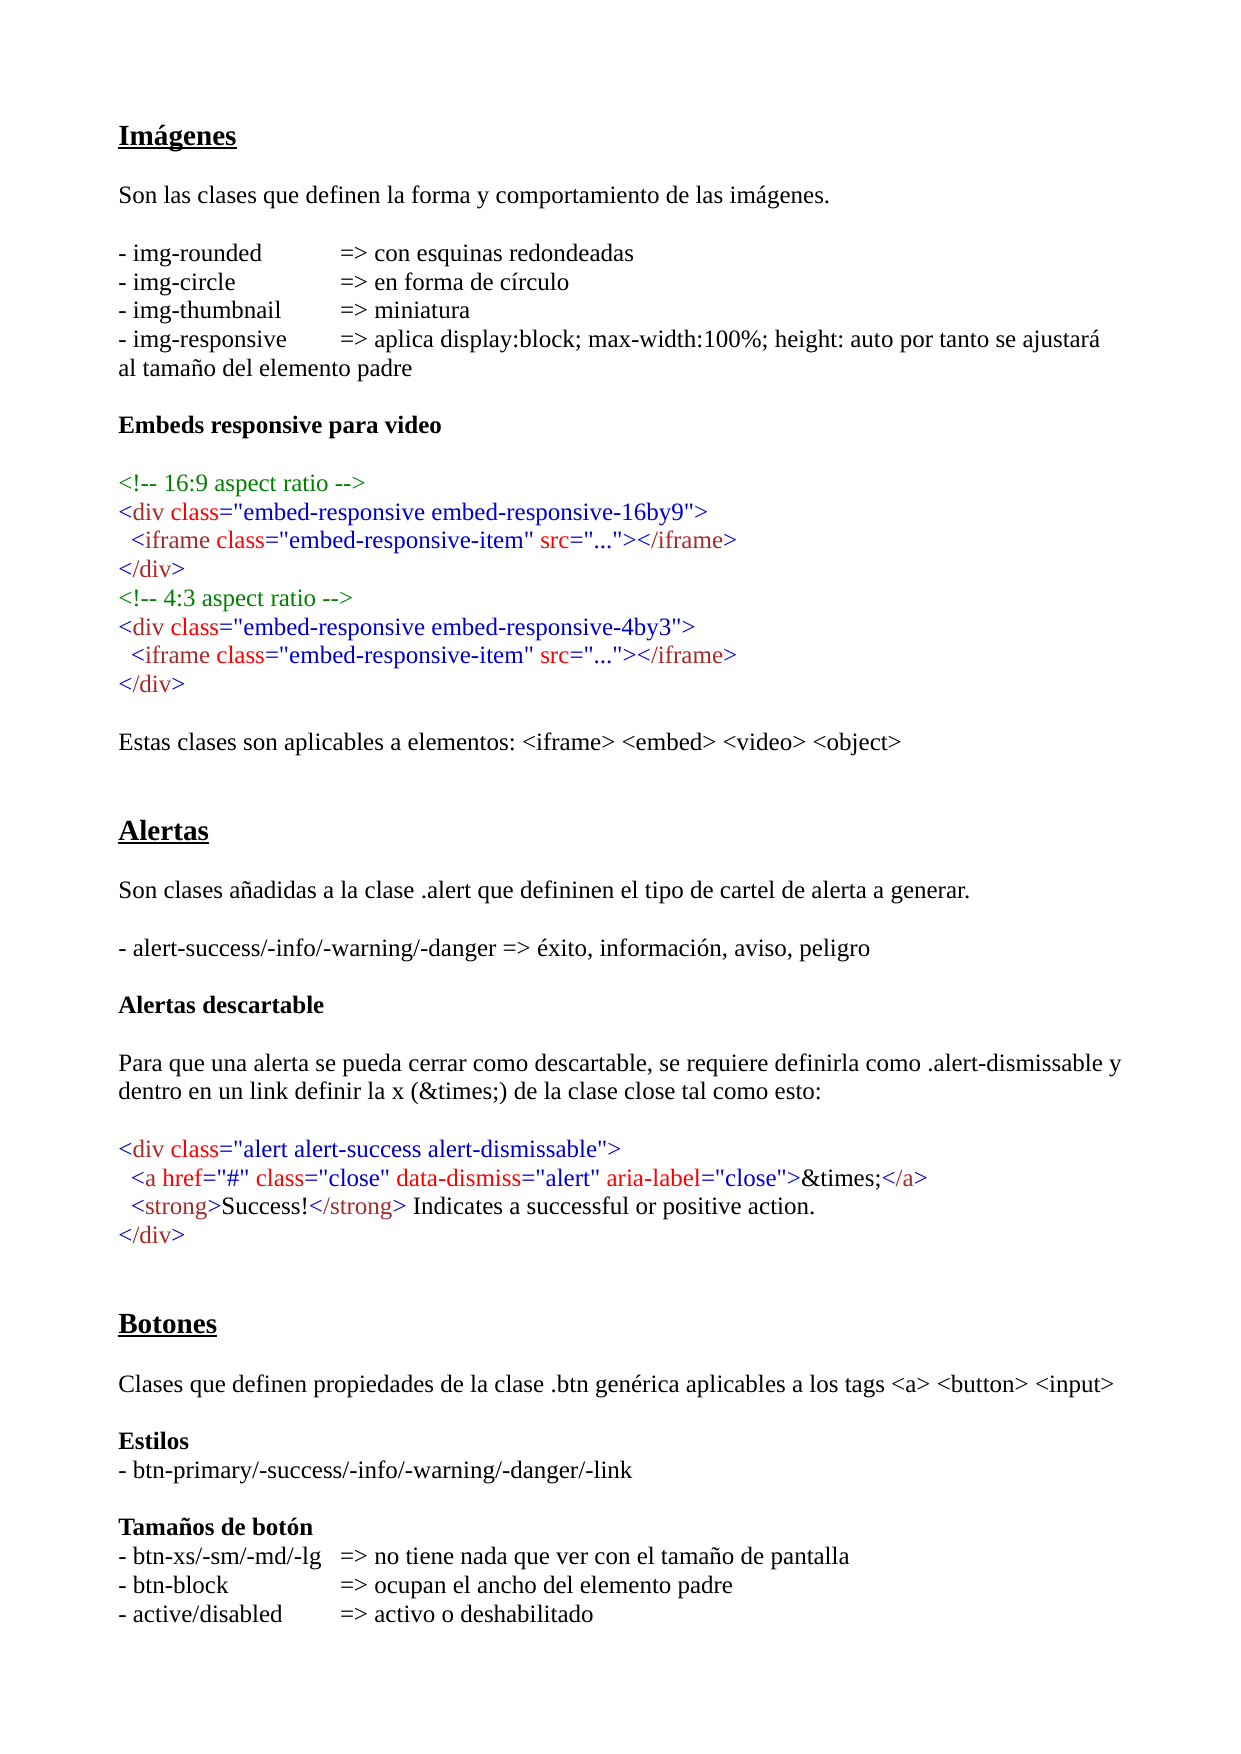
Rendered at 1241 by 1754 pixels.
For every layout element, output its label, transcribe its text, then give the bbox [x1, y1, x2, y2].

text Embeds responsive para video [118, 410, 1122, 439]
text - img-rounded => con esquinas redondeadas [118, 238, 1122, 267]
text Tamaños de botón [118, 1512, 1122, 1541]
text - img-circle => en forma de círculo [118, 267, 1122, 295]
text - alert-success/-info/-warning/-danger => éxito, información, aviso, peligro [118, 933, 1122, 961]
text Alertas descartable [118, 990, 1122, 1019]
text Son las clases que definen la forma y comportamiento de las imágenes. [118, 180, 1122, 209]
text Imágenes [118, 118, 1122, 152]
text Para que una alerta se pueda cerrar como descartable, se requiere definirla como .alert-dismissable y dentro en un link definir la x (&times;) de la clase close tal como esto: [118, 1048, 1122, 1105]
text Estilos [118, 1426, 1122, 1455]
text Son clases añadidas a la clase .alert que defininen el tipo de cartel de alerta a generar. [118, 875, 1122, 904]
text Estas clases son aplicables a elementos: <iframe> <embed> <video> <object> [118, 727, 1122, 755]
text Clases que definen propiedades de la clase .btn genérica aplicables a los tags <a> <button> <input> [118, 1369, 1122, 1397]
text - img-thumbnail => miniatura [118, 295, 1122, 324]
text Botones [118, 1306, 1122, 1340]
text - btn-block => ocupan el ancho del elemento padre [118, 1570, 1122, 1599]
text - btn-primary/-success/-info/-warning/-danger/-link [118, 1455, 1122, 1484]
text <div class="alert alert-success alert-dismissable"> <a href="#" class="close" data-dismiss="alert" aria-label="close">&times;</a> <strong>Success!</strong> Indicates a successful or positive action. </div> [118, 1134, 1122, 1249]
text - btn-xs/-sm/-md/-lg => no tiene nada que ver con el tamaño de pantalla [118, 1541, 1122, 1570]
text <!-- 16:9 aspect ratio --> <div class="embed-responsive embed-responsive-16by9"> <iframe class="embed-responsive-item" src="..."></iframe> </div> <!-- 4:3 aspect ratio --> <div class="embed-responsive embed-responsive-4by3"> <iframe class="embed-responsive-item" src="..."></iframe> </div> [118, 468, 1122, 698]
text - active/disabled => activo o deshabilitado [118, 1599, 1122, 1627]
text Alertas [118, 813, 1122, 846]
text - img-responsive => aplica display:block; max-width:100%; height: auto por tanto se ajustará al tamaño del elemento padre [118, 324, 1122, 382]
